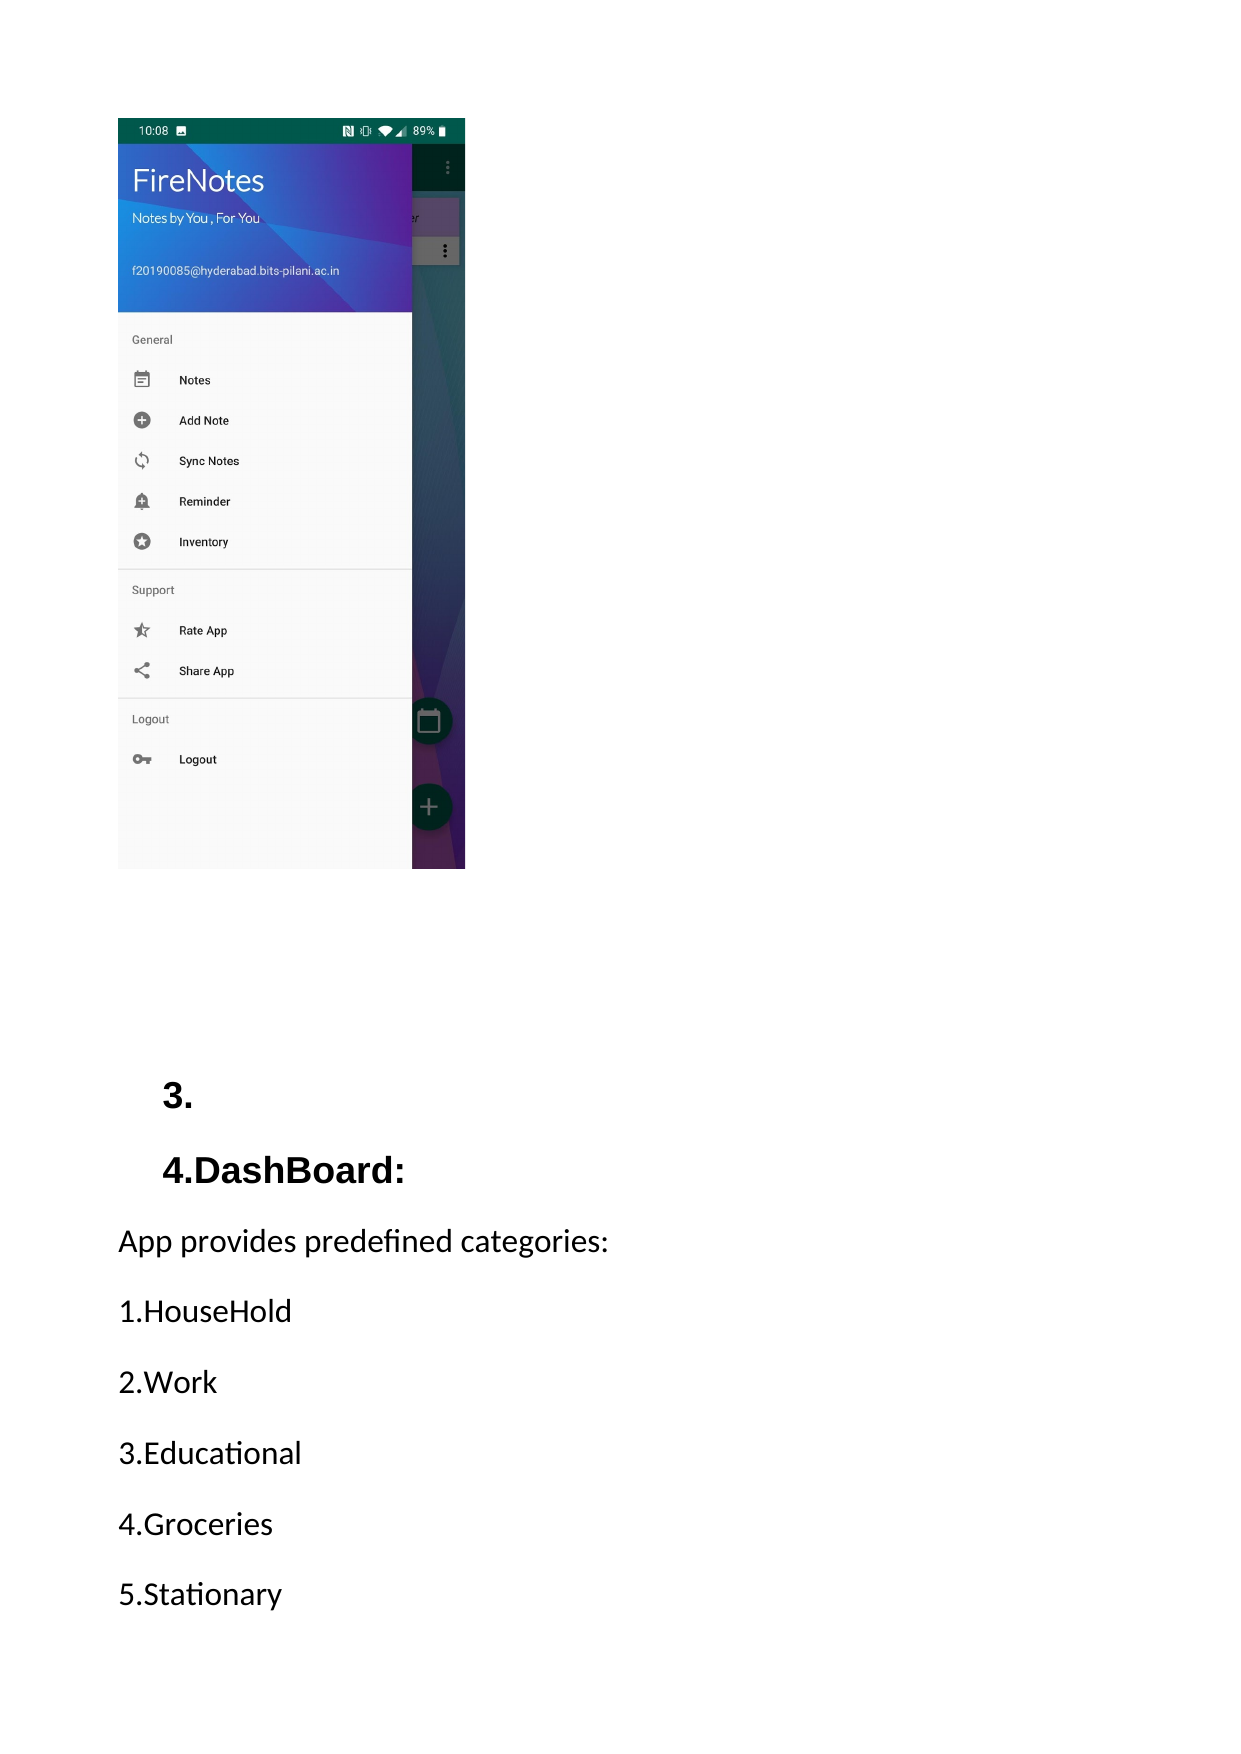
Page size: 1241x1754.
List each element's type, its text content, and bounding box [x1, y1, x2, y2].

text 3.Educational [118, 1432, 1122, 1473]
text App provides predefined categories: [118, 1220, 1122, 1261]
text 2.Work [118, 1361, 1122, 1402]
text 5.Stationary [118, 1573, 1122, 1614]
text 1.HouseHold [118, 1291, 1122, 1331]
subtitle DashBoard: [162, 1148, 1122, 1191]
text 4.Groceries [118, 1503, 1122, 1543]
picture [118, 118, 465, 869]
